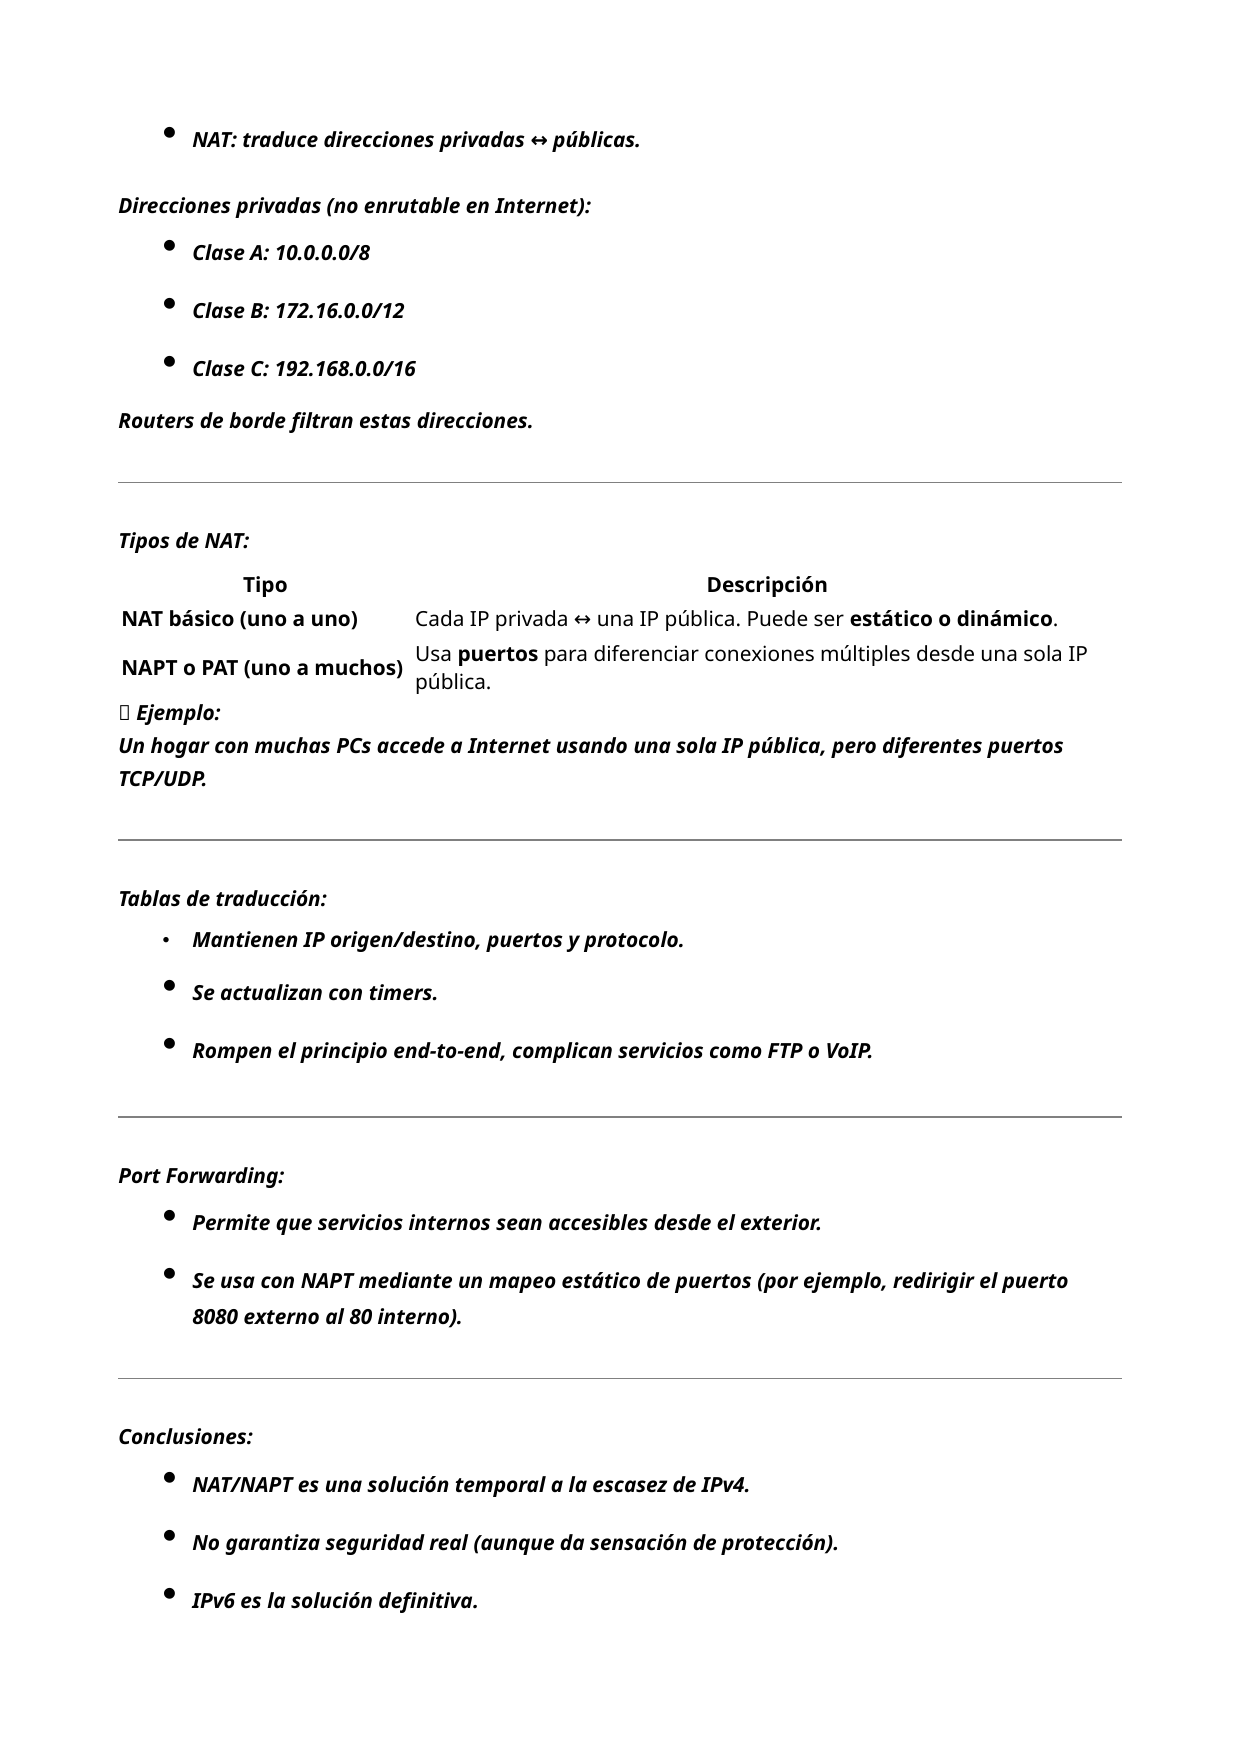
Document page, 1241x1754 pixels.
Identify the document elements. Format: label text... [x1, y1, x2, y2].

list No garantiza seguridad real (aunque da sensación de protección). [162, 1521, 1122, 1559]
subtitle Conclusiones: [118, 1422, 1122, 1451]
text Routers de borde filtran estas direcciones. [118, 406, 1122, 434]
list NAT: traduce direcciones privadas ↔ públicas. [162, 118, 1122, 156]
subtitle Tablas de traducción: [118, 884, 1122, 912]
subtitle Tipos de NAT: [118, 526, 1122, 555]
table_cell NAPT o PAT (uno a muchos) [118, 636, 412, 698]
text 📘 Ejemplo: Un hogar con muchas PCs accede a Internet usando una sola IP pública, pero diferentes puertos TCP/UDP. [118, 698, 1122, 792]
list Clase A: 10.0.0.0/8 [162, 232, 1122, 270]
list Rompen el principio end-to-end, complican servicios como FTP o VoIP. [162, 1030, 1122, 1068]
table_cell NAT básico (uno a uno) [118, 601, 412, 636]
subtitle Direcciones privadas (no enrutable en Internet): [118, 191, 1122, 219]
list Se actualizan con timers. [162, 972, 1122, 1010]
table_cell Usa puertos para diferenciar conexiones múltiples desde una sola IP pública. [412, 636, 1122, 698]
list Clase C: 192.168.0.0/16 [162, 348, 1122, 386]
list Permite que servicios internos sean accesibles desde el exterior. [162, 1202, 1122, 1240]
table_header Tipo [118, 567, 412, 601]
list NAT/NAPT es una solución temporal a la escasez de IPv4. [162, 1463, 1122, 1501]
list Mantienen IP origen/destino, puertos y protocolo. [162, 925, 1122, 953]
table_header Descripción [412, 567, 1122, 601]
table_cell Cada IP privada ↔ una IP pública. Puede ser estático o dinámico. [412, 601, 1122, 636]
list IPv6 es la solución definitiva. [162, 1579, 1122, 1617]
list Clase B: 172.16.0.0/12 [162, 290, 1122, 328]
subtitle Port Forwarding: [118, 1161, 1122, 1189]
list Se usa con NAPT mediante un mapeo estático de puertos (por ejemplo, redirigir el puerto 8080 externo al 80 interno). [162, 1260, 1122, 1331]
